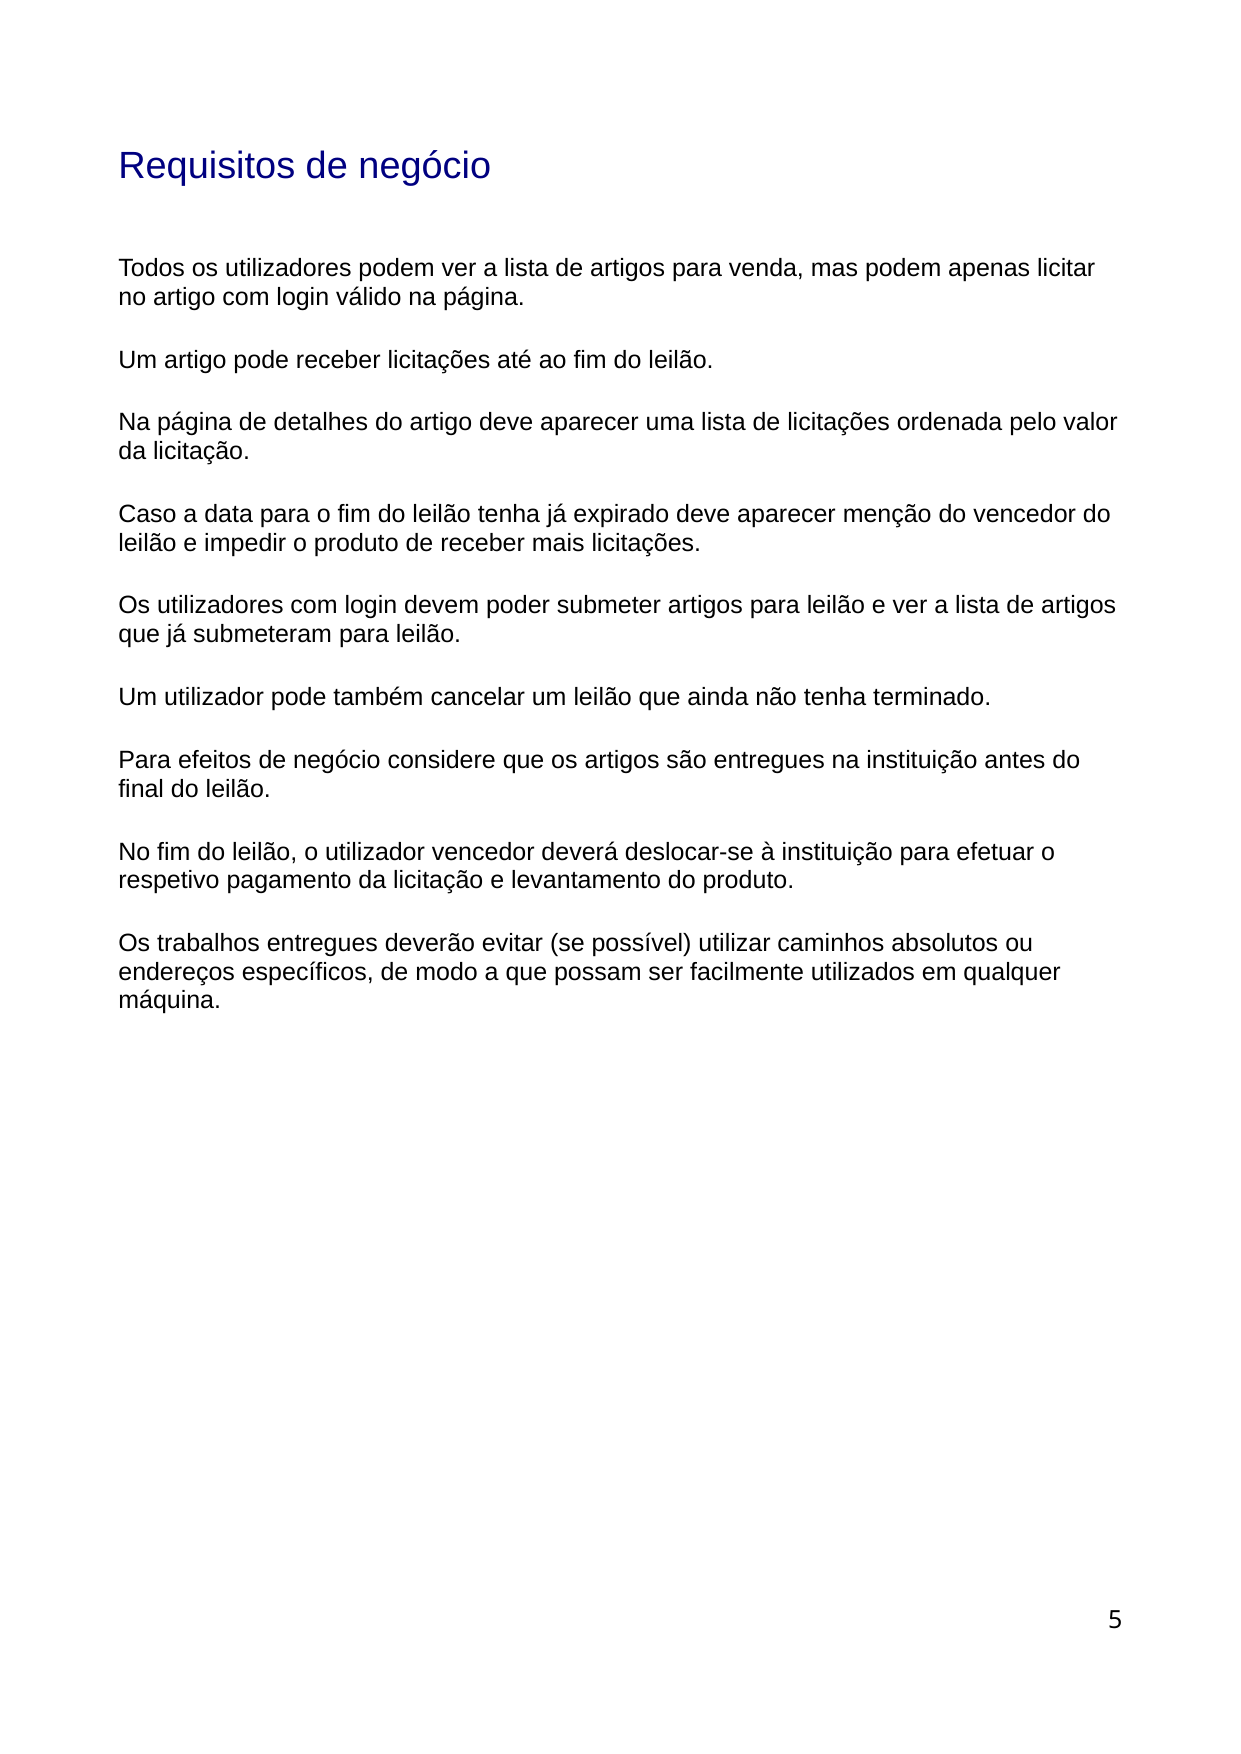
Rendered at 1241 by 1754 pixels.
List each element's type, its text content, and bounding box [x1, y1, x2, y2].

text Para efeitos de negócio considere que os artigos são entregues na instituição antes do final do leilão. [118, 745, 1122, 802]
text Um utilizador pode também cancelar um leilão que ainda não tenha terminado. [118, 682, 1122, 711]
text Os trabalhos entregues deverão evitar (se possível) utilizar caminhos absolutos ou endereços específicos, de modo a que possam ser facilmente utilizados em qualquer máquina. [118, 928, 1122, 1014]
text Caso a data para o fim do leilão tenha já expirado deve aparecer menção do vencedor do leilão e impedir o produto de receber mais licitações. [118, 499, 1122, 556]
subtitle Requisitos de negócio [118, 143, 1122, 187]
text No fim do leilão, o utilizador vencedor deverá deslocar-se à instituição para efetuar o respetivo pagamento da licitação e levantamento do produto. [118, 836, 1122, 894]
text Todos os utilizadores podem ver a lista de artigos para venda, mas podem apenas licitar no artigo com login válido na página. [118, 253, 1122, 311]
text Os utilizadores com login devem poder submeter artigos para leilão e ver a lista de artigos que já submeteram para leilão. [118, 591, 1122, 648]
text Um artigo pode receber licitações até ao fim do leilão. [118, 344, 1122, 373]
text Na página de detalhes do artigo deve aparecer uma lista de licitações ordenada pelo valor da licitação. [118, 407, 1122, 465]
